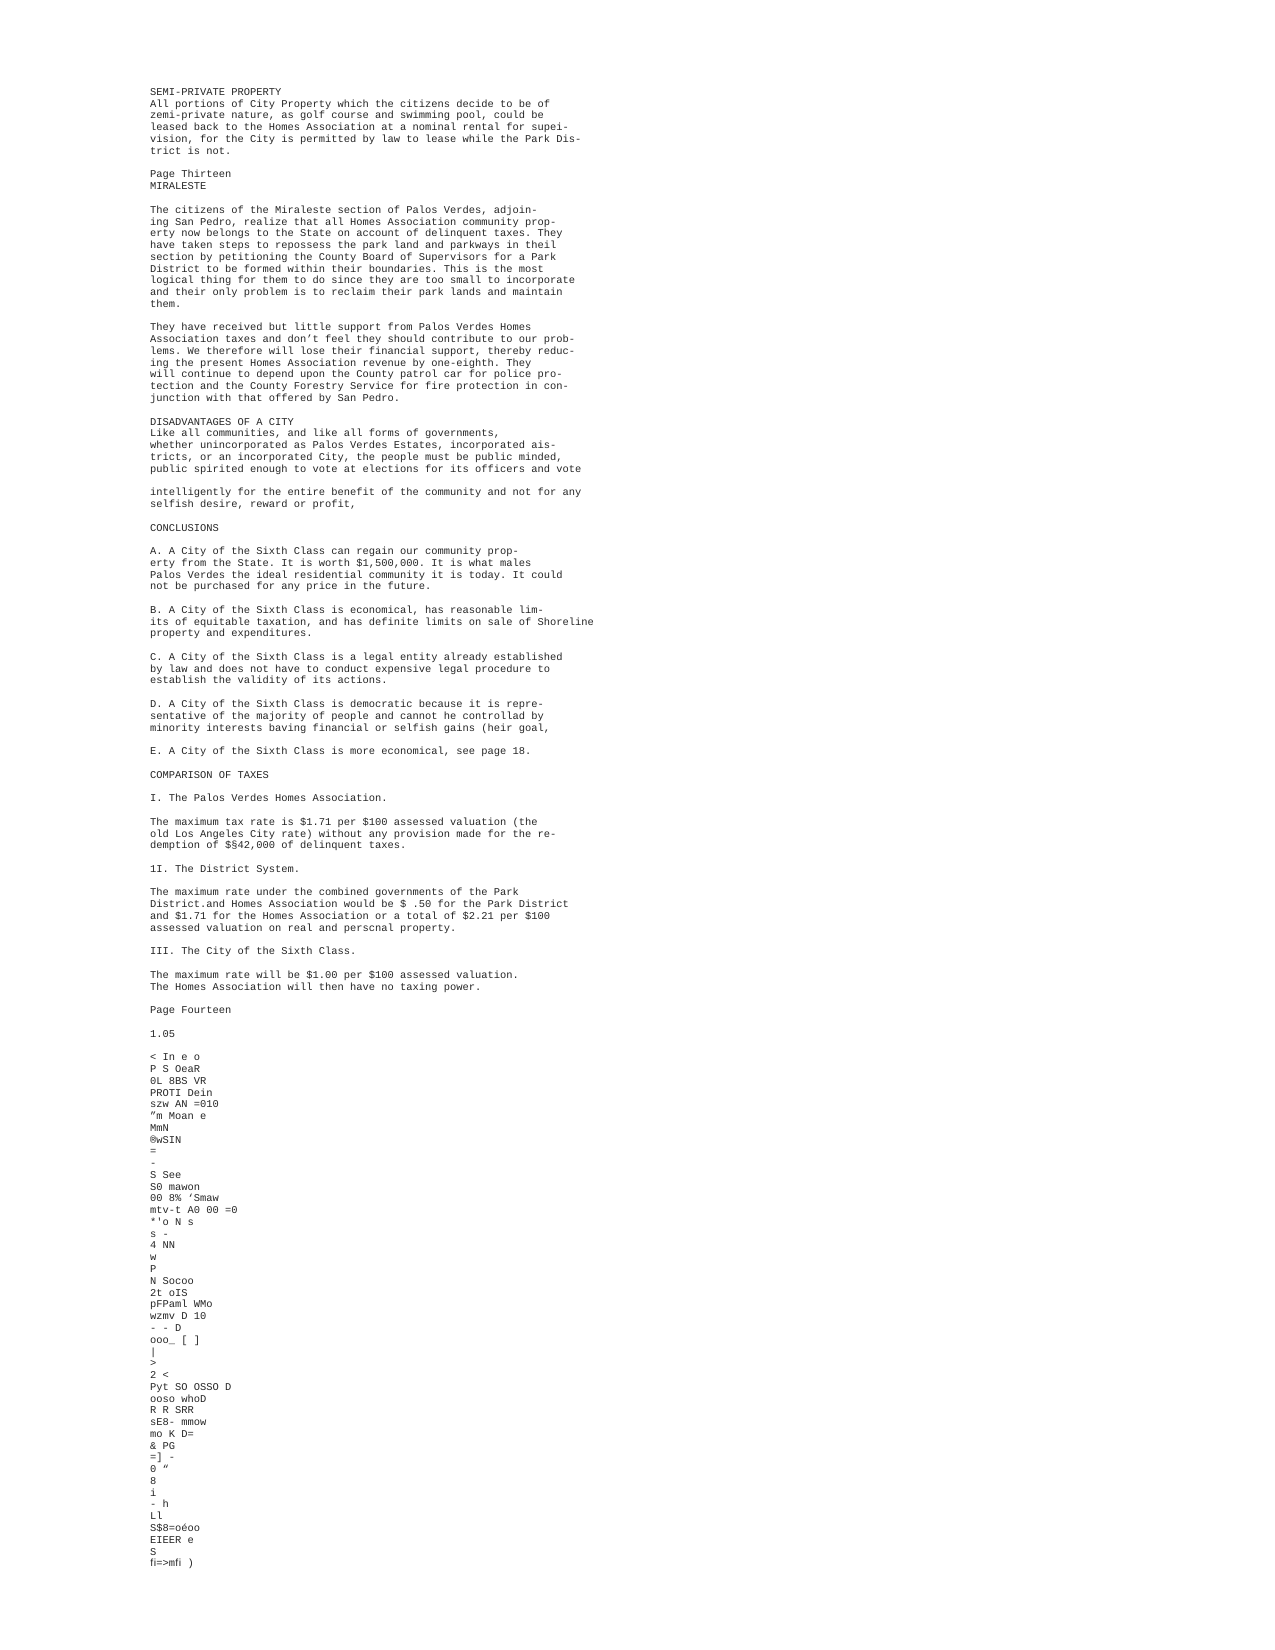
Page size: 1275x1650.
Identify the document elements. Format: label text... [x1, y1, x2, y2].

text COMPARISON OF TAXES [150, 769, 1125, 781]
text have taken steps to repossess the park land and parkways in theil [150, 240, 1125, 252]
text ®wSIN [150, 1134, 1125, 1146]
text < In e o [150, 1052, 1125, 1064]
text sE8- mmow [150, 1417, 1125, 1429]
text =] - [150, 1452, 1125, 1464]
text intelligently for the entire benefit of the community and not for any [150, 487, 1125, 499]
text ooso whoD [150, 1393, 1125, 1405]
text MIRALESTE [150, 181, 1125, 193]
text zemi-private nature, as golf course and swimming pool, could be [150, 110, 1125, 122]
text selfish desire, reward or profit, [150, 499, 1125, 511]
text The Homes Association will then have no taxing power. [150, 981, 1125, 993]
text SEMI-PRIVATE PROPERTY [150, 87, 1125, 98]
text S [150, 1546, 1125, 1558]
text S See [150, 1170, 1125, 1181]
text P S OeaR [150, 1064, 1125, 1076]
text pFPaml WMo [150, 1299, 1125, 1311]
text D. A City of the Sixth Class is democratic because it is repre- [150, 699, 1125, 711]
text S$8=oéoo [150, 1523, 1125, 1534]
text property and expenditures. [150, 628, 1125, 640]
text tricts, or an incorporated City, the people must be public minded, [150, 452, 1125, 463]
text ing San Pedro, realize that all Homes Association community prop- [150, 216, 1125, 228]
text them. [150, 299, 1125, 310]
text its of equitable taxation, and has definite limits on sale of Shoreline [150, 616, 1125, 628]
text demption of $§42,000 of delinquent taxes. [150, 840, 1125, 852]
text Page Thirteen [150, 169, 1125, 181]
text EIEER e [150, 1534, 1125, 1546]
text 2t oIS [150, 1287, 1125, 1299]
text | [150, 1346, 1125, 1358]
text 1.05 [150, 1028, 1125, 1040]
text section by petitioning the County Board of Supervisors for a Park [150, 252, 1125, 263]
text s - [150, 1228, 1125, 1240]
text Ll [150, 1511, 1125, 1523]
text leased back to the Homes Association at a nominal rental for supei- [150, 122, 1125, 134]
text junction with that offered by San Pedro. [150, 393, 1125, 404]
text = [150, 1146, 1125, 1158]
text District to be formed within their boundaries. This is the most [150, 263, 1125, 275]
text and their only problem is to reclaim their park lands and maintain [150, 287, 1125, 299]
text C. A City of the Sixth Class is a legal entity already established [150, 652, 1125, 663]
text The maximum rate under the combined governments of the Park [150, 887, 1125, 899]
text lems. We therefore will lose their financial support, thereby reduc- [150, 346, 1125, 357]
text DISADVANTAGES OF A CITY [150, 416, 1125, 428]
text > [150, 1358, 1125, 1370]
text 0L 8BS VR [150, 1076, 1125, 1087]
text whether unincorporated as Palos Verdes Estates, incorporated ais- [150, 440, 1125, 452]
text establish the validity of its actions. [150, 675, 1125, 687]
text A. A City of the Sixth Class can regain our community prop- [150, 546, 1125, 558]
text not be purchased for any price in the future. [150, 581, 1125, 593]
text They have received but little support from Palos Verdes Homes [150, 322, 1125, 334]
text minority interests baving financial or selfish gains (heir goal, [150, 722, 1125, 734]
text The citizens of the Miraleste section of Palos Verdes, adjoin- [150, 204, 1125, 216]
text erty from the State. It is worth $1,500,000. It is what males [150, 558, 1125, 569]
text sentative of the majority of people and cannot he controllad by [150, 711, 1125, 722]
text 1I. The District System. [150, 864, 1125, 875]
text ”m Moan e [150, 1111, 1125, 1123]
text District.and Homes Association would be $ .50 for the Park District [150, 899, 1125, 911]
text will continue to depend upon the County patrol car for police pro- [150, 369, 1125, 381]
text All portions of City Property which the citizens decide to be of [150, 98, 1125, 110]
text E. A City of the Sixth Class is more economical, see page 18. [150, 746, 1125, 758]
text - [150, 1158, 1125, 1170]
text P [150, 1264, 1125, 1276]
text tection and the County Forestry Service for fire protection in con- [150, 381, 1125, 393]
text mo K D= [150, 1429, 1125, 1440]
text 2 < [150, 1370, 1125, 1382]
text by law and does not have to conduct expensive legal procedure to [150, 663, 1125, 675]
text Pyt SO OSSO D [150, 1382, 1125, 1393]
text Page Fourteen [150, 1005, 1125, 1017]
text Association taxes and don’t feel they should contribute to our prob- [150, 334, 1125, 346]
text - - D [150, 1323, 1125, 1334]
text wzmv D 10 [150, 1311, 1125, 1323]
text logical thing for them to do since they are too small to incorporate [150, 275, 1125, 287]
text The maximum tax rate is $1.71 per $100 assessed valuation (the [150, 817, 1125, 828]
text - h [150, 1499, 1125, 1511]
text The maximum rate will be $1.00 per $100 assessed valuation. [150, 969, 1125, 981]
text 4 NN [150, 1240, 1125, 1252]
text Palos Verdes the ideal residential community it is today. It could [150, 569, 1125, 581]
text B. A City of the Sixth Class is economical, has reasonable lim- [150, 605, 1125, 616]
text S0 mawon [150, 1181, 1125, 1193]
text ing the present Homes Association revenue by one-eighth. They [150, 357, 1125, 369]
text PROTI Dein [150, 1087, 1125, 1099]
text old Los Angeles City rate) without any provision made for the re- [150, 828, 1125, 840]
text 8 [150, 1476, 1125, 1487]
text R R SRR [150, 1405, 1125, 1417]
text ﬁ=>mﬁ ) [150, 1558, 1125, 1570]
text *'o N s [150, 1217, 1125, 1228]
text public spirited enough to vote at elections for its officers and vote [150, 463, 1125, 475]
text szw AN =010 [150, 1099, 1125, 1111]
text and $1.71 for the Homes Association or a total of $2.21 per $100 [150, 911, 1125, 922]
text 00 8% ‘Smaw [150, 1193, 1125, 1205]
text vision, for the City is permitted by law to lease while the Park Dis- [150, 134, 1125, 146]
text mtv-t A0 00 =0 [150, 1205, 1125, 1217]
text i [150, 1487, 1125, 1499]
text ooo_ [ ] [150, 1334, 1125, 1346]
text & PG [150, 1440, 1125, 1452]
text MmN [150, 1123, 1125, 1134]
text trict is not. [150, 146, 1125, 157]
text CONCLUSIONS [150, 522, 1125, 534]
text I. The Palos Verdes Homes Association. [150, 793, 1125, 805]
text Like all communities, and like all forms of governments, [150, 428, 1125, 440]
text assessed valuation on real and perscnal property. [150, 922, 1125, 934]
text III. The City of the Sixth Class. [150, 946, 1125, 958]
text 0 “ [150, 1464, 1125, 1476]
text w [150, 1252, 1125, 1264]
text erty now belongs to the State on account of delinquent taxes. They [150, 228, 1125, 240]
text N Socoo [150, 1276, 1125, 1287]
